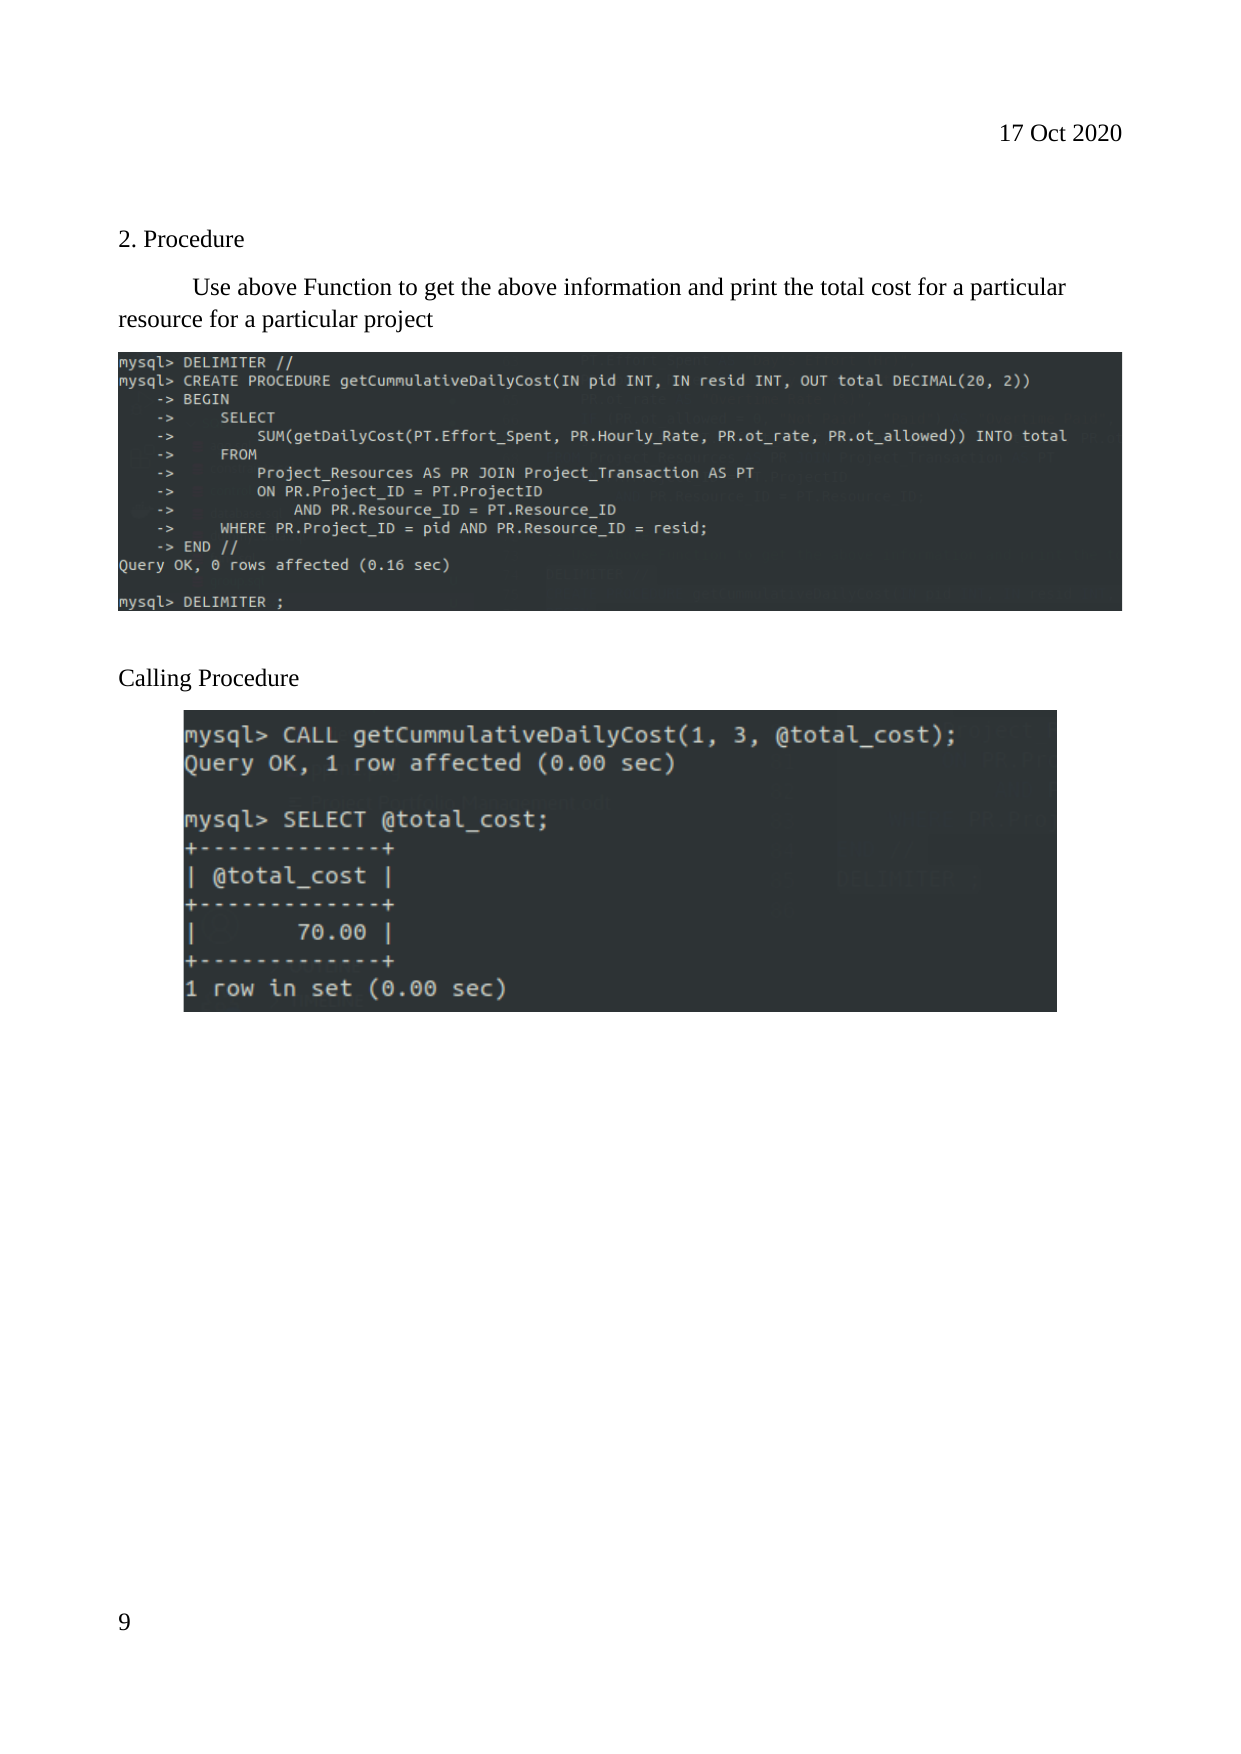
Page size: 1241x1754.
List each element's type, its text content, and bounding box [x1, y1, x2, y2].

text Calling Procedure [118, 663, 1122, 691]
text 2. Procedure [118, 224, 1122, 253]
picture [118, 352, 1123, 611]
picture [183, 710, 1057, 1012]
text Use above Function to get the above information and print the total cost for a particular resource for a particular project [118, 272, 1122, 333]
